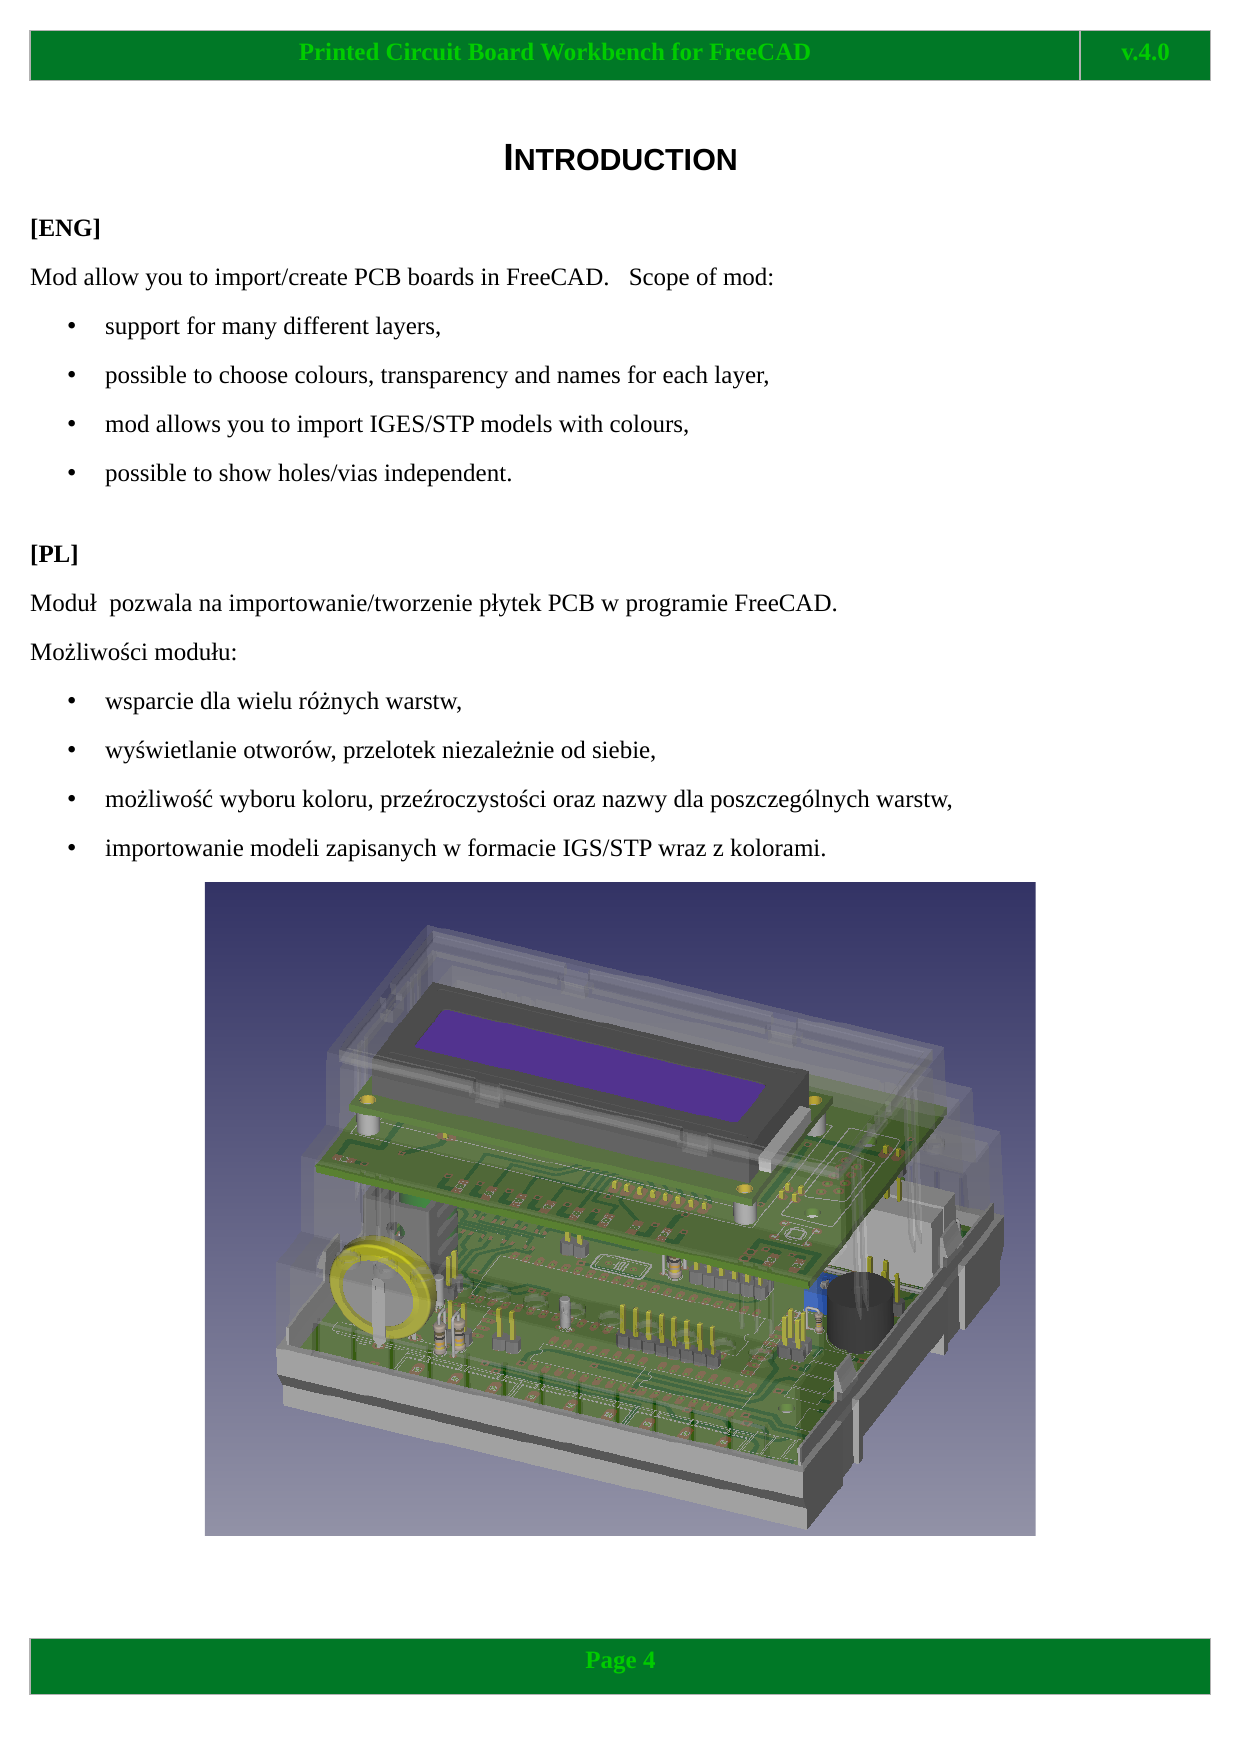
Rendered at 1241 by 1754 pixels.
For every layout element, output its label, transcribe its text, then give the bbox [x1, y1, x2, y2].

list possible to show holes/vias independent. [67, 458, 1211, 487]
list importowanie modeli zapisanych w formacie IGS/STP wraz z kolorami. [67, 833, 1211, 862]
list wyświetlanie otworów, przelotek niezależnie od siebie, [67, 735, 1211, 764]
list wsparcie dla wielu różnych warstw, [67, 686, 1211, 715]
picture [204, 882, 1036, 1536]
list possible to choose colours, transparency and names for each layer, [67, 360, 1211, 389]
subtitle Introduction [30, 135, 1211, 179]
text [PL] [30, 539, 1211, 568]
text Mod allow you to import/create PCB boards in FreeCAD. Scope of mod: [30, 262, 1211, 291]
text Możliwości modułu: [30, 637, 1211, 666]
list mod allows you to import IGES/STP models with colours, [67, 409, 1211, 438]
list możliwość wyboru koloru, przeźroczystości oraz nazwy dla poszczególnych warstw, [67, 784, 1211, 813]
text Moduł pozwala na importowanie/tworzenie płytek PCB w programie FreeCAD. [30, 588, 1211, 617]
list support for many different layers, [67, 311, 1211, 340]
text [ENG] [30, 213, 1211, 242]
